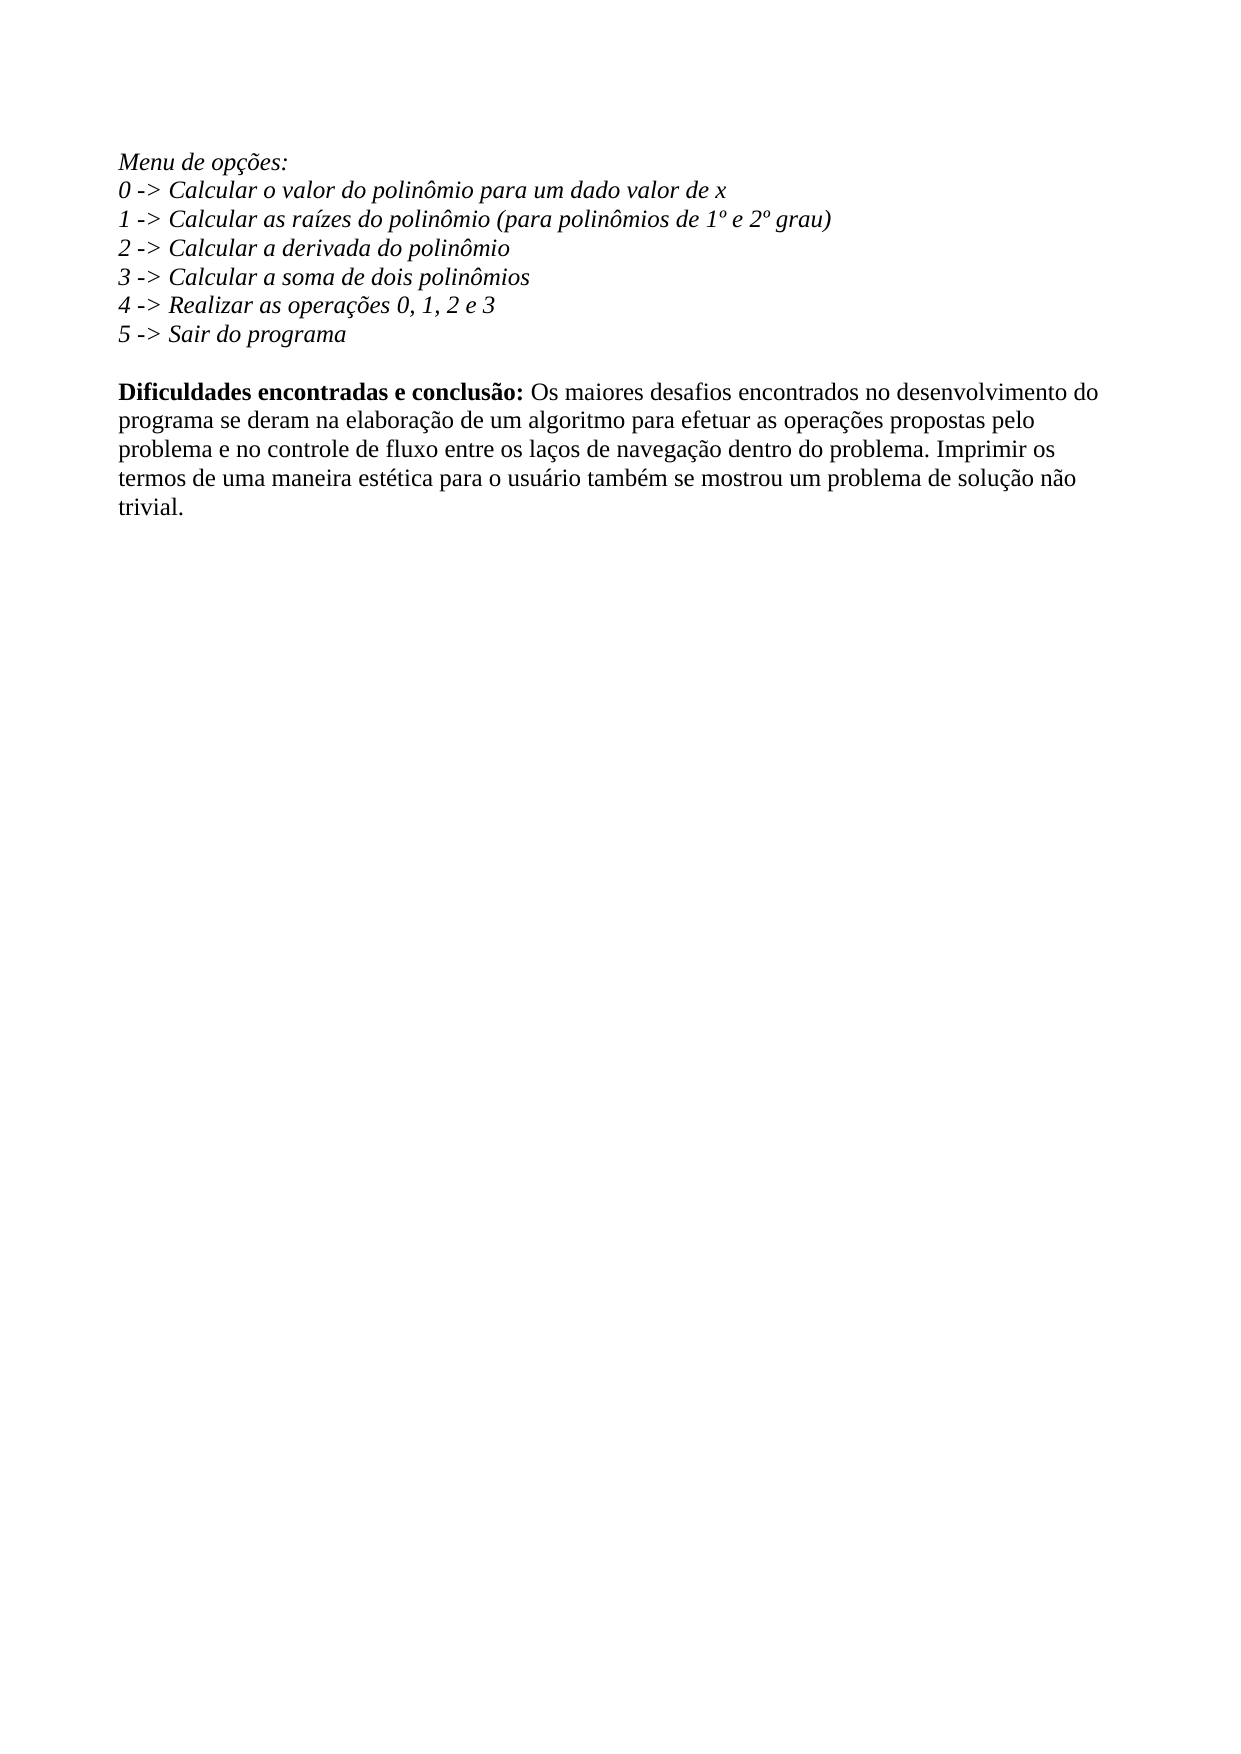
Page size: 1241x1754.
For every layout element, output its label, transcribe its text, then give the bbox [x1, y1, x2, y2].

text 1 -> Calcular as raízes do polinômio (para polinômios de 1º e 2º grau) [118, 204, 1122, 233]
text Menu de opções: [118, 147, 1122, 176]
text 2 -> Calcular a derivada do polinômio [118, 233, 1122, 262]
text Dificuldades encontradas e conclusão: Os maiores desafios encontrados no desenvolvimento do programa se deram na elaboração de um algoritmo para efetuar as operações propostas pelo problema e no controle de fluxo entre os laços de navegação dentro do problema. Imprimir os termos de uma maneira estética para o usuário também se mostrou um problema de solução não trivial. [118, 377, 1122, 521]
text 4 -> Realizar as operações 0, 1, 2 e 3 [118, 291, 1122, 319]
text 3 -> Calcular a soma de dois polinômios [118, 262, 1122, 291]
text 5 -> Sair do programa [118, 319, 1122, 348]
text 0 -> Calcular o valor do polinômio para um dado valor de x [118, 176, 1122, 204]
